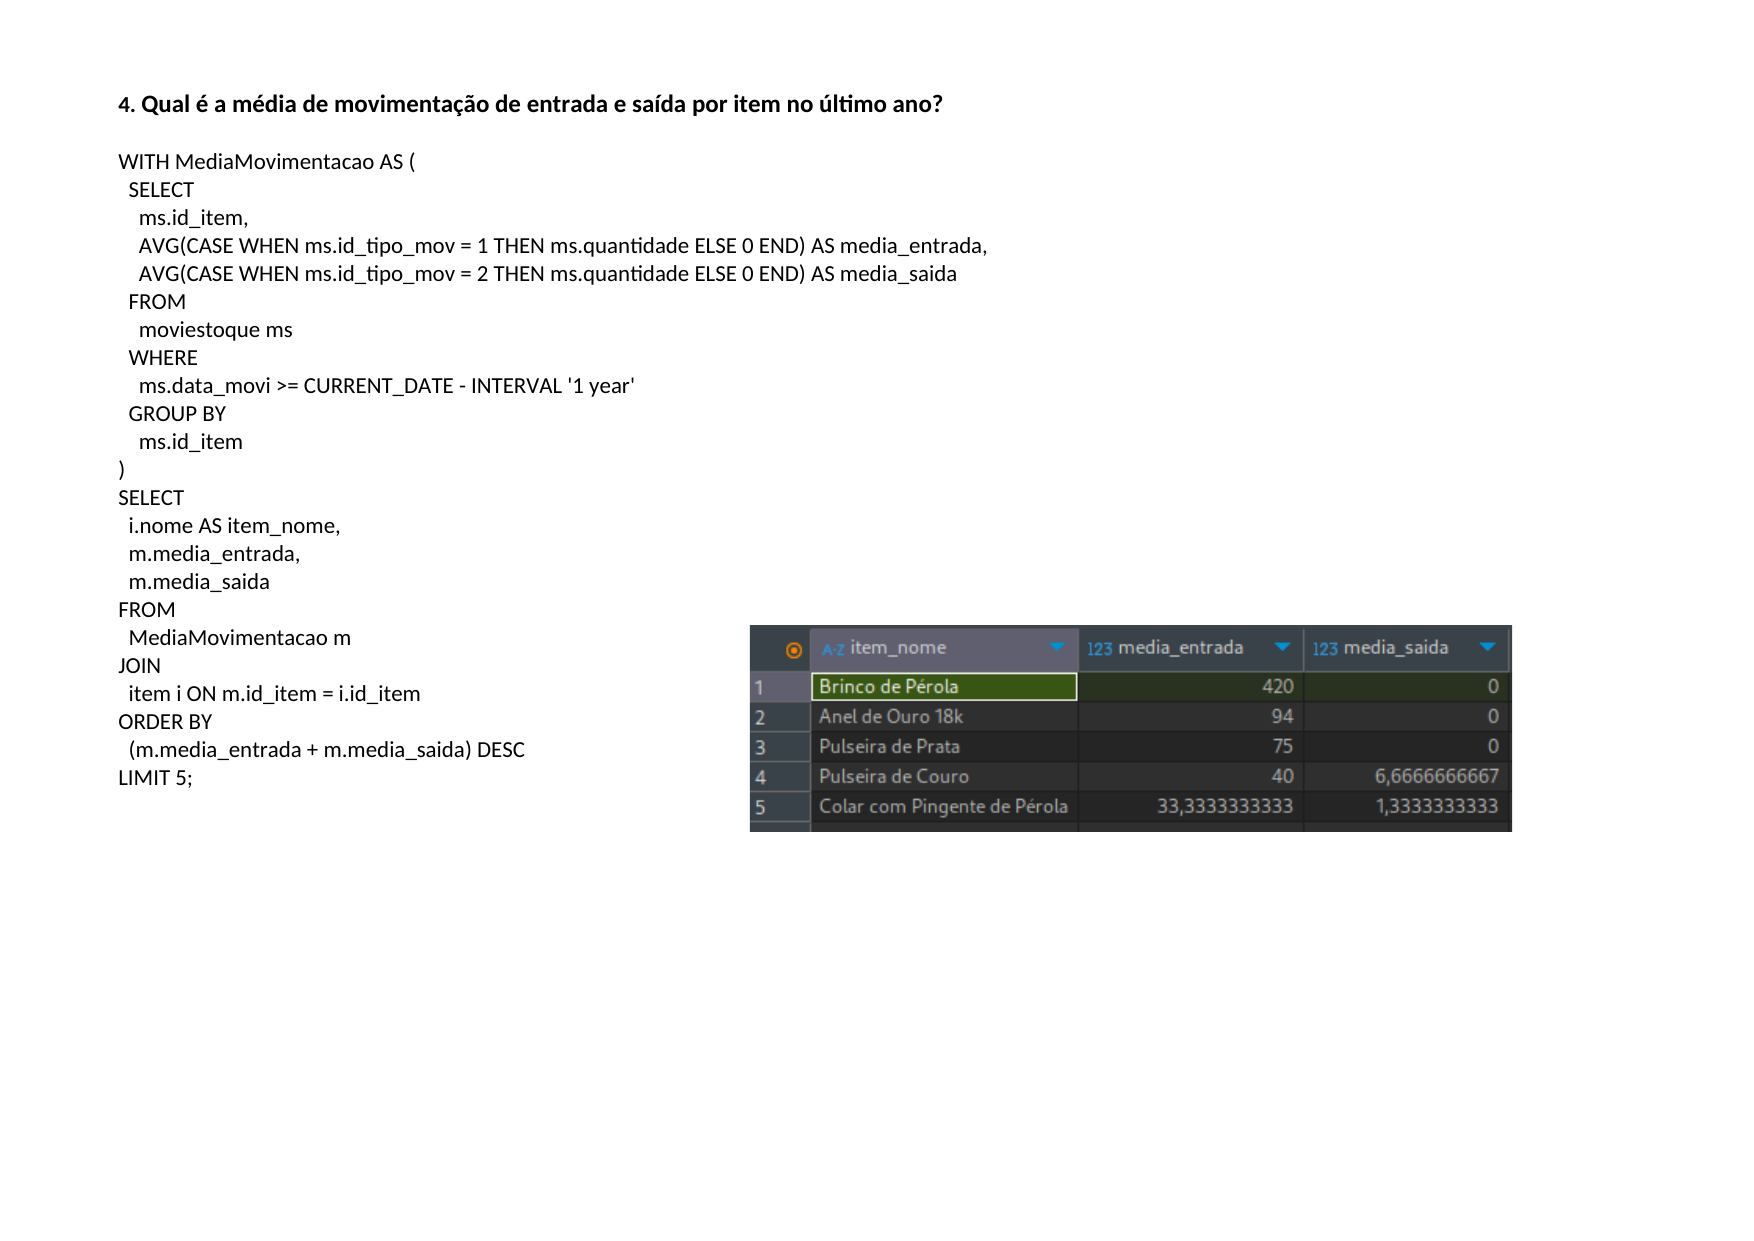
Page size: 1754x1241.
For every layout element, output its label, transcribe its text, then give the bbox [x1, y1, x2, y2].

text 4. Qual é a média de movimentação de entrada e saída por item no último ano? [118, 88, 1606, 119]
text SELECT [118, 175, 1606, 203]
text (m.media_entrada + m.media_saida) DESC [118, 735, 749, 763]
text MediaMovimentacao m [118, 623, 1606, 651]
text i.nome AS item_nome, [118, 511, 1606, 539]
text JOIN [118, 651, 749, 679]
text [1513, 763, 1606, 791]
text WITH MediaMovimentacao AS ( [118, 147, 1606, 175]
text ms.id_item, [118, 203, 1606, 231]
picture [749, 625, 1513, 832]
text [1513, 735, 1606, 763]
text [1513, 707, 1606, 735]
text SELECT [118, 483, 1606, 511]
text ms.id_item [118, 427, 1606, 455]
text LIMIT 5; [118, 763, 749, 791]
text [1513, 651, 1606, 679]
text moviestoque ms [118, 315, 1606, 343]
text m.media_saida [118, 567, 1606, 595]
text [1513, 679, 1606, 707]
text FROM [118, 595, 1606, 623]
text item i ON m.id_item = i.id_item [118, 679, 749, 707]
text GROUP BY [118, 399, 1606, 427]
text FROM [118, 287, 1606, 315]
text WHERE [118, 343, 1606, 371]
text AVG(CASE WHEN ms.id_tipo_mov = 2 THEN ms.quantidade ELSE 0 END) AS media_saida [118, 259, 1606, 287]
text AVG(CASE WHEN ms.id_tipo_mov = 1 THEN ms.quantidade ELSE 0 END) AS media_entrada, [118, 231, 1606, 259]
text ms.data_movi >= CURRENT_DATE - INTERVAL '1 year' [118, 371, 1606, 399]
text ORDER BY [118, 707, 749, 735]
text ) [118, 455, 1606, 483]
text m.media_entrada, [118, 539, 1606, 567]
